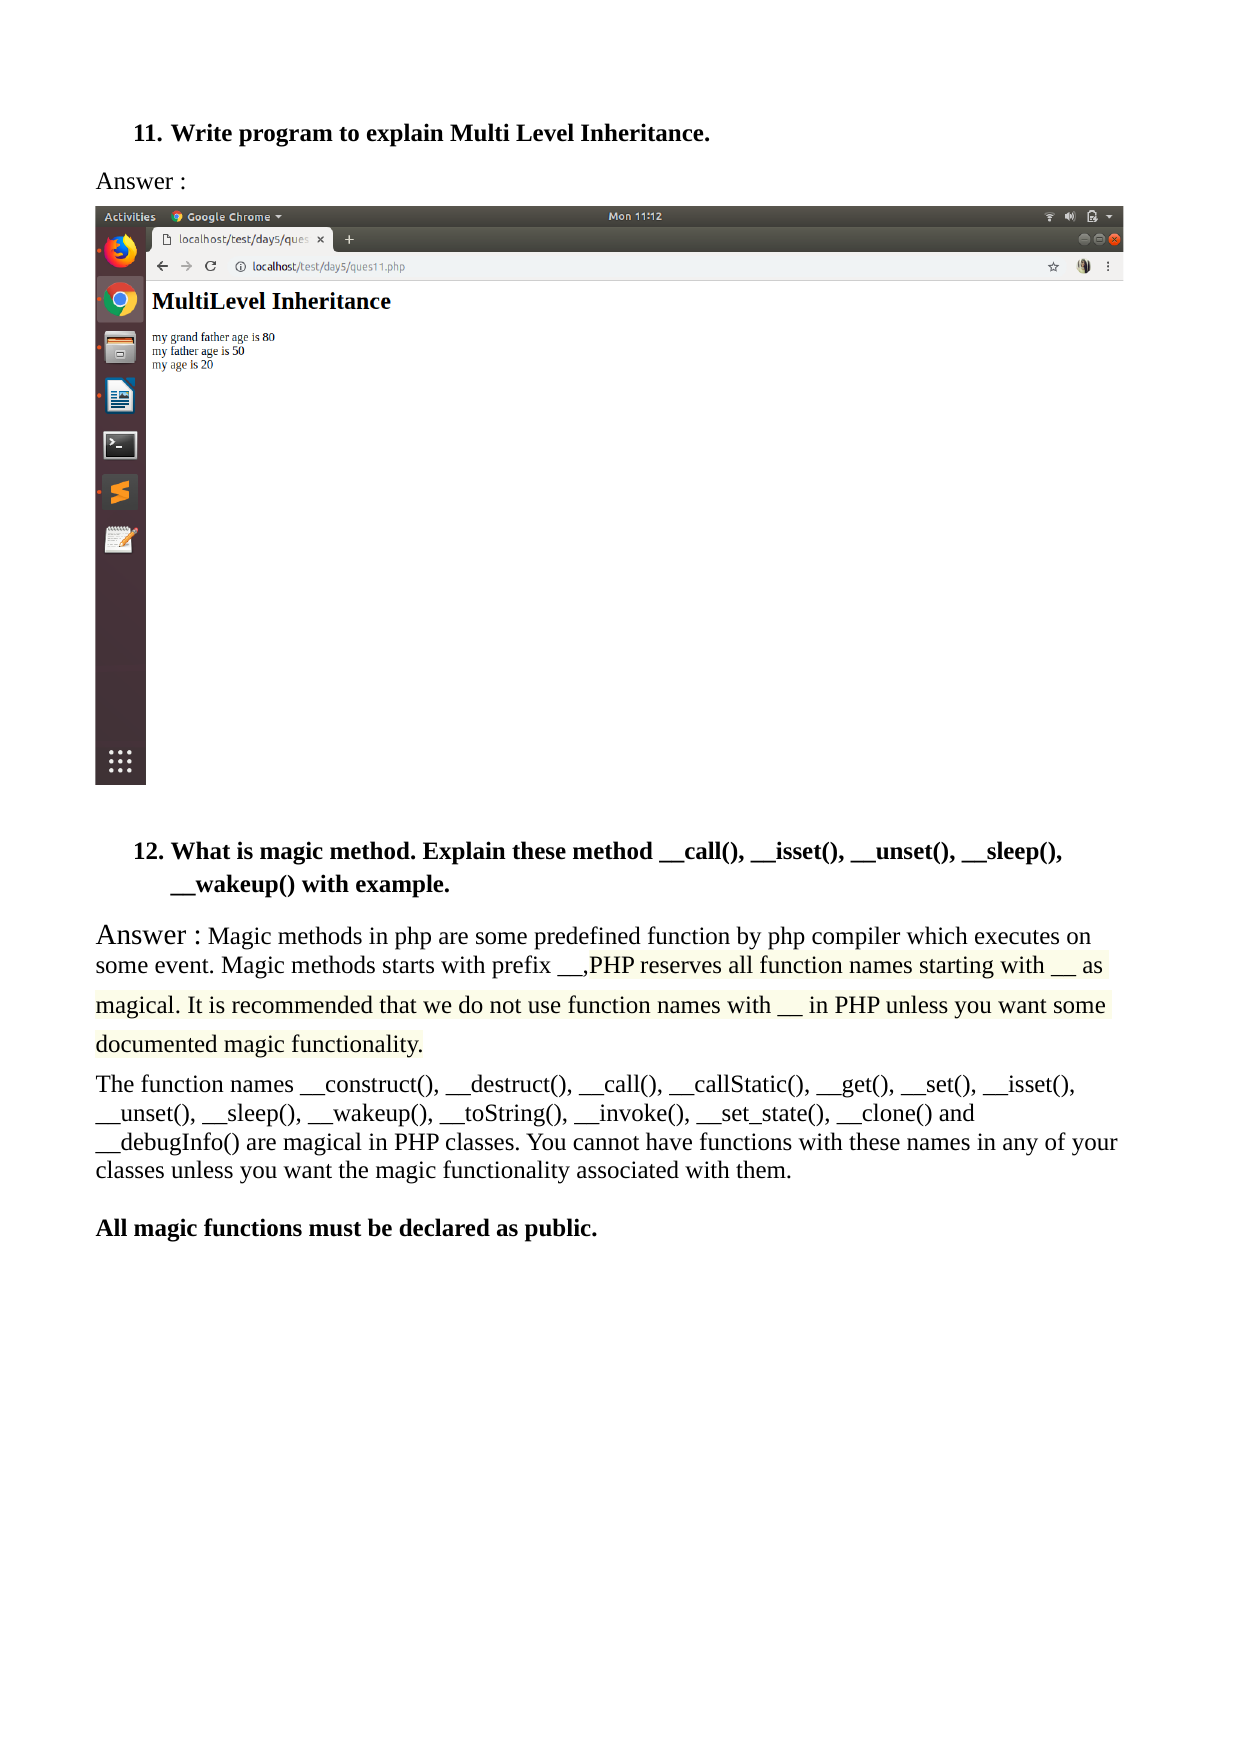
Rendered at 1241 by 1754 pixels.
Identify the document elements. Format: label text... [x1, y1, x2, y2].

text Answer : Magic methods in php are some predefined function by php compiler which executes on [95, 917, 1123, 950]
picture [95, 206, 1124, 785]
text All magic functions must be declared as public. [95, 1213, 1123, 1242]
list What is magic method. Explain these method __call(), __isset(), __unset(), __sleep(), __wakeup() with example. [133, 836, 1123, 898]
list Write program to explain Multi Level Inheritance. [133, 118, 1123, 147]
text Answer : [95, 166, 1123, 194]
text The function names __construct(), __destruct(), __call(), __callStatic(), __get(), __set(), __isset(), __unset(), __sleep(), __wakeup(), __toString(), __invoke(), __set_state(), __clone() and __debugInfo() are magical in PHP classes. You cannot have functions with these names in any of your classes unless you want the magic functionality associated with them. [95, 1069, 1123, 1184]
text some event. Magic methods starts with prefix __,PHP reserves all function names starting with __ as magical. It is recommended that we do not use function names with __ in PHP unless you want some documented magic functionality. [95, 950, 1123, 1058]
